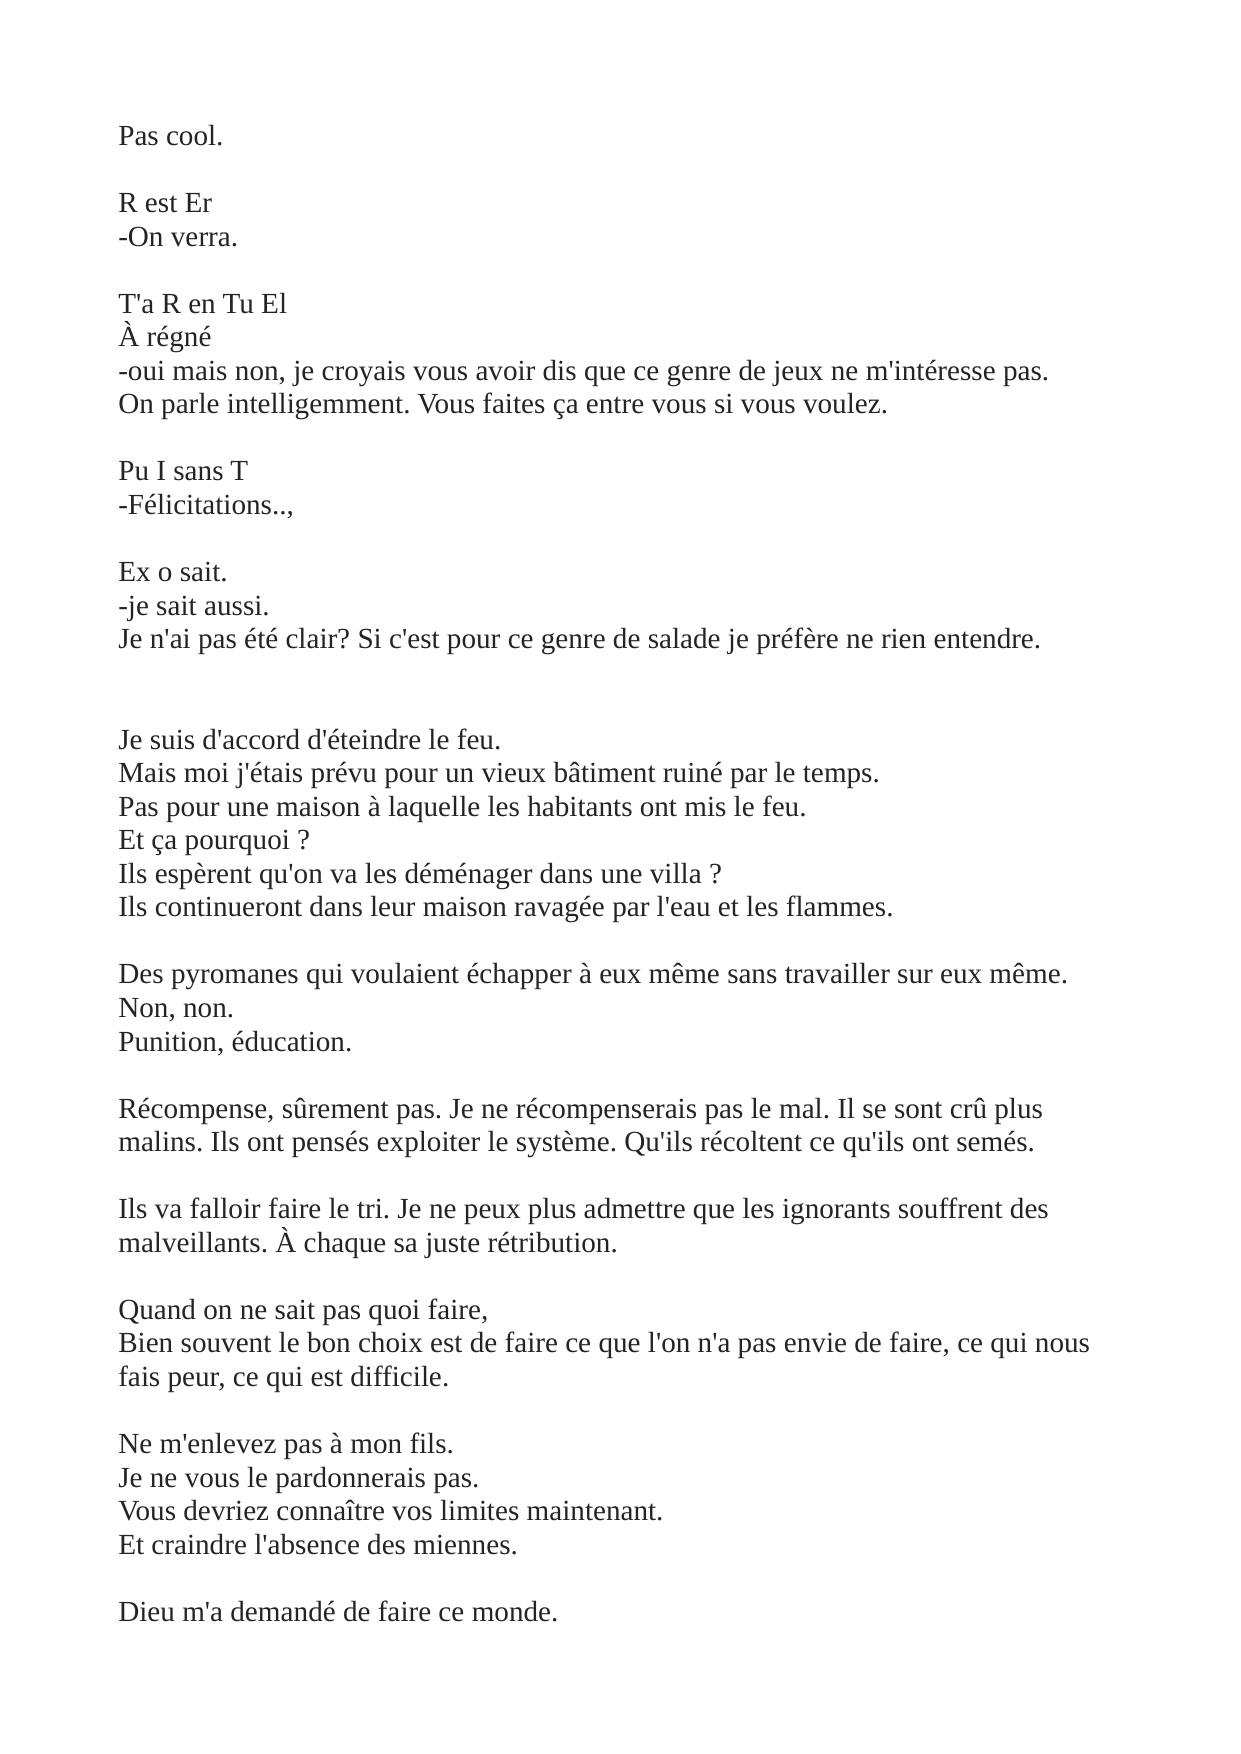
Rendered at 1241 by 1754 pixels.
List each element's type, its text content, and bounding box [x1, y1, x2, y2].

text Punition, éducation. [118, 1024, 1122, 1057]
text Je suis d'accord d'éteindre le feu. [118, 722, 1122, 755]
text Des pyromanes qui voulaient échapper à eux même sans travailler sur eux même. [118, 957, 1122, 990]
text Ex o sait. [118, 554, 1122, 588]
text Vous devriez connaître vos limites maintenant. [118, 1493, 1122, 1527]
text On parle intelligemment. Vous faites ça entre vous si vous voulez. [118, 386, 1122, 420]
text Ils espèrent qu'on va les déménager dans une villa ? [118, 856, 1122, 889]
text Pas pour une maison à laquelle les habitants ont mis le feu. [118, 789, 1122, 822]
text Pu I sans T [118, 453, 1122, 487]
text -Félicitations.., [118, 487, 1122, 521]
text Pas cool. [118, 118, 1122, 152]
text -On verra. [118, 219, 1122, 252]
text Ne m'enlevez pas à mon fils. [118, 1426, 1122, 1460]
text À régné [118, 319, 1122, 353]
text Mais moi j'étais prévu pour un vieux bâtiment ruiné par le temps. [118, 755, 1122, 789]
text Quand on ne sait pas quoi faire, [118, 1292, 1122, 1326]
text Ils va falloir faire le tri. Je ne peux plus admettre que les ignorants souffrent des malveillants. À chaque sa juste rétribution. [118, 1191, 1122, 1258]
text Non, non. [118, 990, 1122, 1024]
text T'a R en Tu El [118, 286, 1122, 319]
text Dieu m'a demandé de faire ce monde. [118, 1594, 1122, 1627]
text Je n'ai pas été clair? Si c'est pour ce genre de salade je préfère ne rien entendre. [118, 621, 1122, 655]
text Je ne vous le pardonnerais pas. [118, 1460, 1122, 1493]
text Et ça pourquoi ? [118, 822, 1122, 856]
text -je sait aussi. [118, 588, 1122, 621]
text R est Er [118, 185, 1122, 219]
text Bien souvent le bon choix est de faire ce que l'on n'a pas envie de faire, ce qui nous fais peur, ce qui est difficile. [118, 1326, 1122, 1393]
text Ils continueront dans leur maison ravagée par l'eau et les flammes. [118, 889, 1122, 923]
text Récompense, sûrement pas. Je ne récompenserais pas le mal. Il se sont crû plus malins. Ils ont pensés exploiter le système. Qu'ils récoltent ce qu'ils ont semés. [118, 1091, 1122, 1158]
text -oui mais non, je croyais vous avoir dis que ce genre de jeux ne m'intéresse pas. [118, 353, 1122, 386]
text Et craindre l'absence des miennes. [118, 1527, 1122, 1560]
